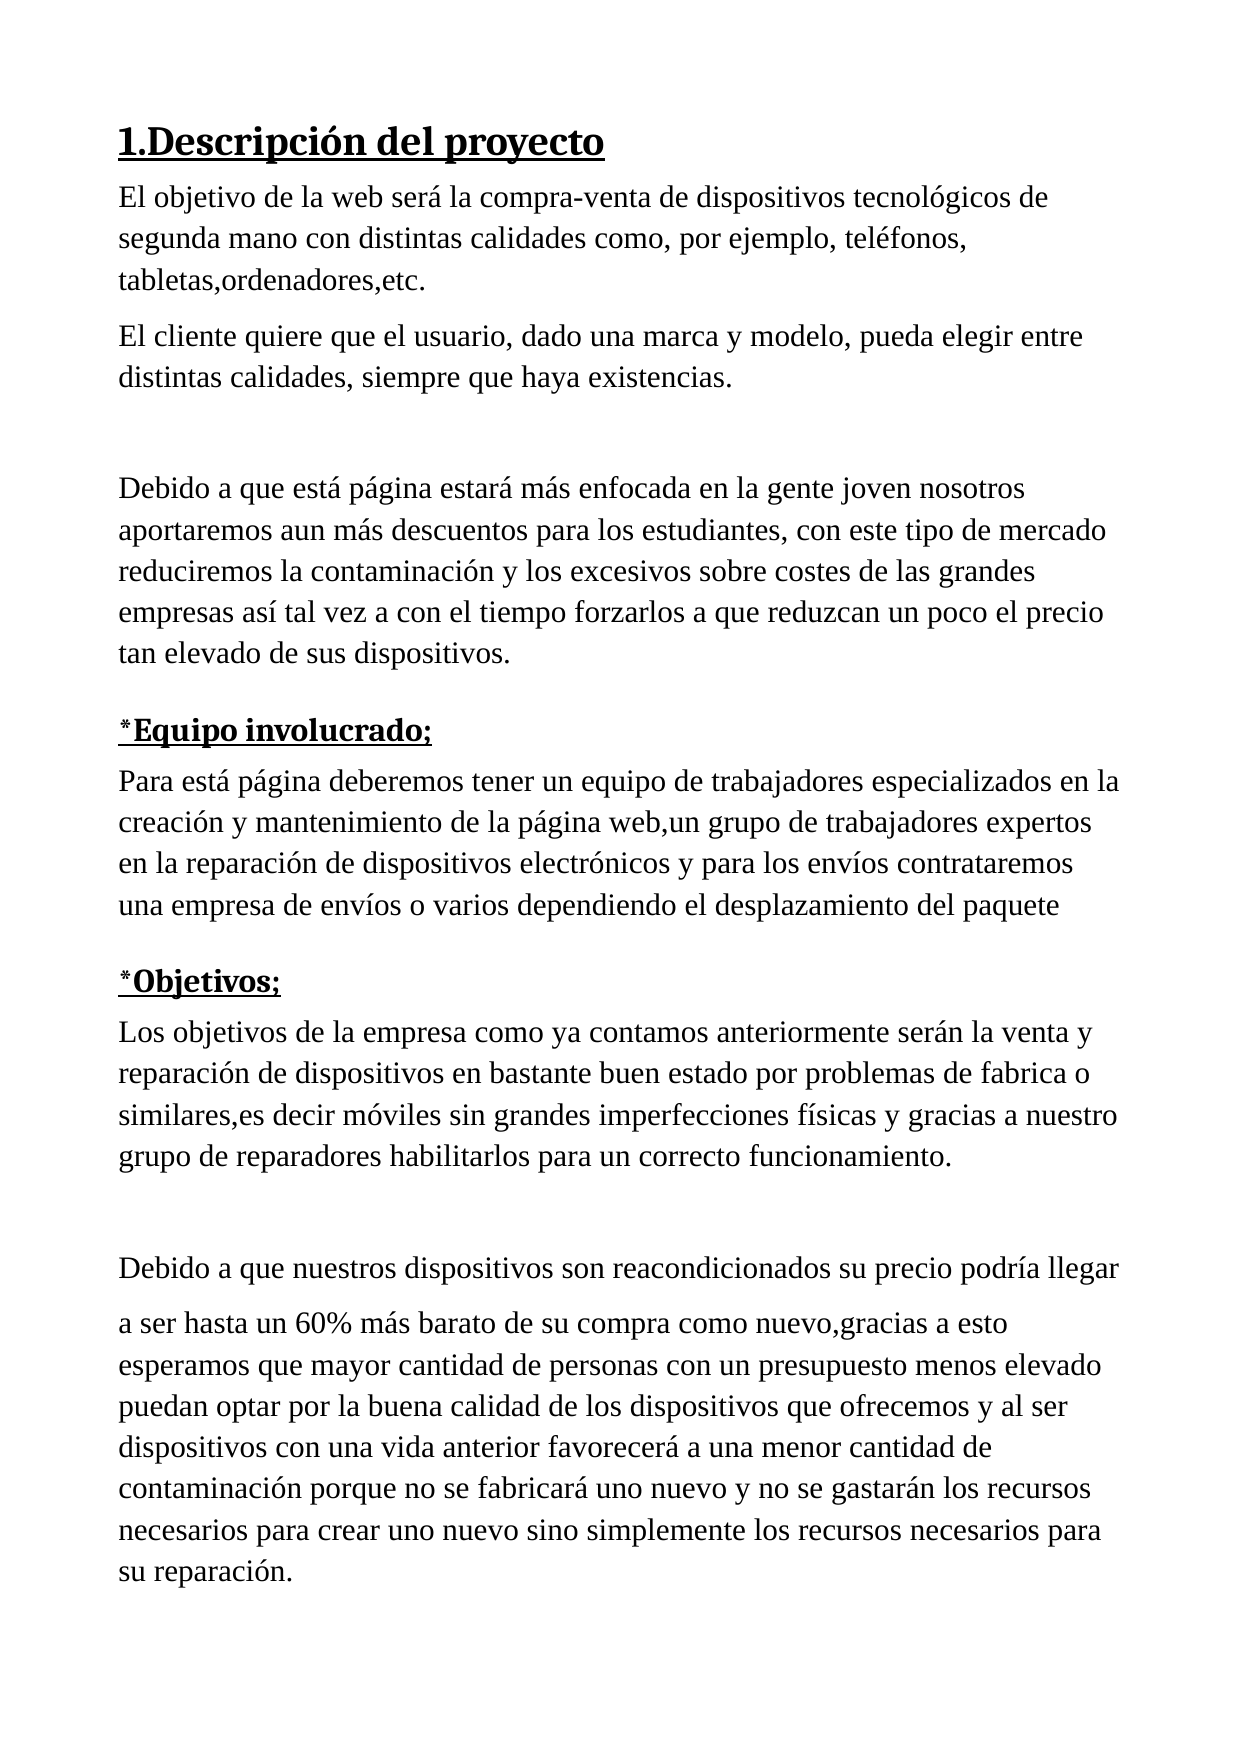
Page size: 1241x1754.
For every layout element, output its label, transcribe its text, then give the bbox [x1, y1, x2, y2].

text Debido a que nuestros dispositivos son reacondicionados su precio podría llegar [118, 1249, 1122, 1285]
text El objetivo de la web será la compra-venta de dispositivos tecnológicos de segunda mano con distintas calidades como, por ejemplo, teléfonos, tabletas,ordenadores,etc. [118, 178, 1122, 297]
subtitle *Equipo involucrado; [118, 711, 1122, 750]
subtitle *Objetivos; [118, 963, 1122, 1001]
text Para está página deberemos tener un equipo de trabajadores especializados en la creación y mantenimiento de la página web,un grupo de trabajadores expertos en la reparación de dispositivos electrónicos y para los envíos contrataremos una empresa de envíos o varios dependiendo el desplazamiento del paquete [118, 762, 1122, 922]
text Debido a que está página estará más enfocada en la gente joven nosotros aportaremos aun más descuentos para los estudiantes, con este tipo de mercado reduciremos la contaminación y los excesivos sobre costes de las grandes empresas así tal vez a con el tiempo forzarlos a que reduzcan un poco el precio tan elevado de sus dispositivos. [118, 470, 1122, 671]
subtitle 1.Descripción del proyecto [118, 118, 1122, 166]
text a ser hasta un 60% más barato de su compra como nuevo,gracias a esto esperamos que mayor cantidad de personas con un presupuesto menos elevado puedan optar por la buena calidad de los dispositivos que ofrecemos y al ser dispositivos con una vida anterior favorecerá a una menor cantidad de contaminación porque no se fabricará uno nuevo y no se gastarán los recursos necesarios para crear uno nuevo sino simplemente los recursos necesarios para su reparación. [118, 1305, 1122, 1588]
text Los objetivos de la empresa como ya contamos anteriormente serán la venta y reparación de dispositivos en bastante buen estado por problemas de fabrica o similares,es decir móviles sin grandes imperfecciones físicas y gracias a nuestro grupo de reparadores habilitarlos para un correcto funcionamiento. [118, 1013, 1122, 1173]
text El cliente quiere que el usuario, dado una marca y modelo, pueda elegir entre distintas calidades, siempre que haya existencias. [118, 317, 1122, 394]
